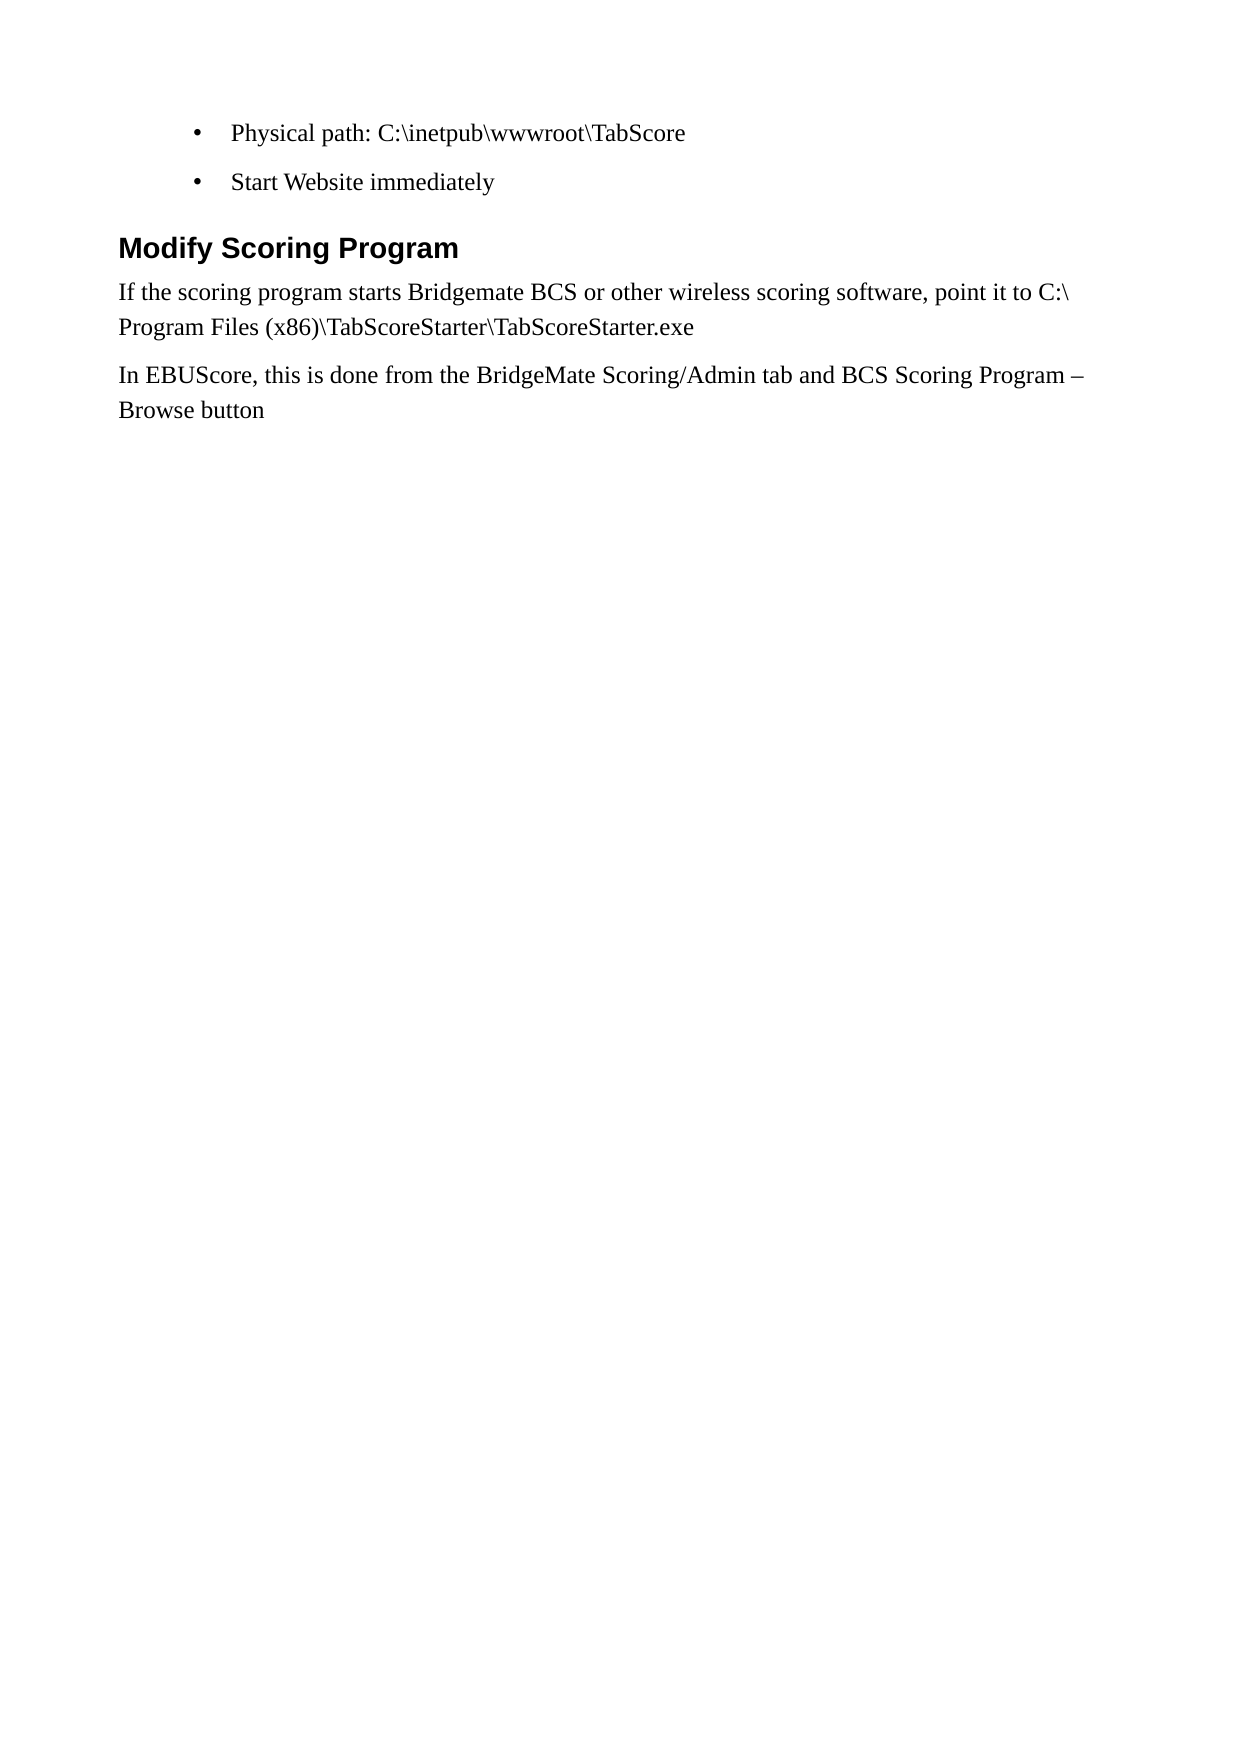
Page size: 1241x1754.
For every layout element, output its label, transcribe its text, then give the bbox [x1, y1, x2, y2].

list Start Website immediately [193, 167, 1122, 196]
subtitle Modify Scoring Program [118, 231, 1122, 264]
text In EBUScore, this is done from the BridgeMate Scoring/Admin tab and BCS Scoring Program – Browse button [118, 361, 1122, 424]
list Physical path: C:\inetpub\wwwroot\TabScore [193, 118, 1122, 147]
text If the scoring program starts Bridgemate BCS or other wireless scoring software, point it to C:\Program Files (x86)\TabScoreStarter\TabScoreStarter.exe [118, 277, 1122, 340]
